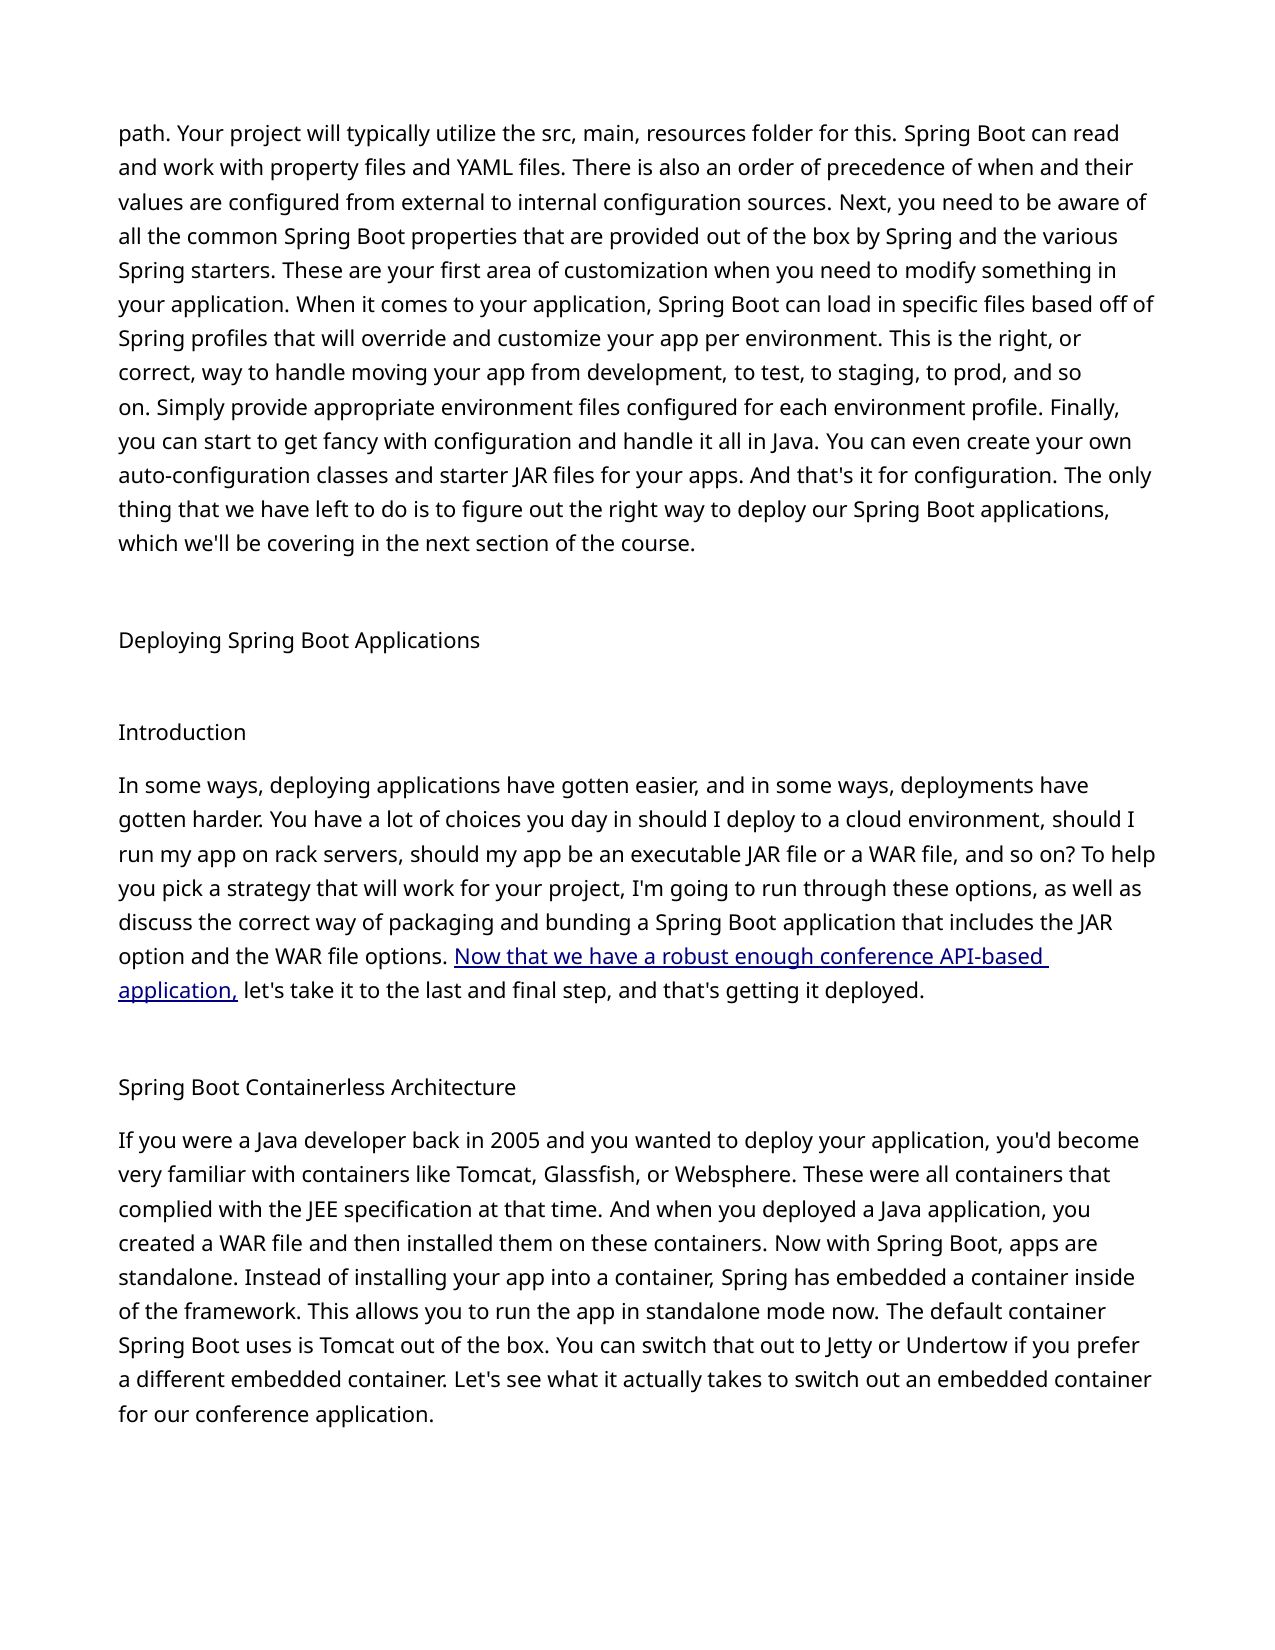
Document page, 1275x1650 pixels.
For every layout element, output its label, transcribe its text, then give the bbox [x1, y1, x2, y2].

subtitle Deploying Spring Boot Applications [118, 625, 1157, 654]
subtitle Introduction [118, 717, 1157, 747]
text If you were a Java developer back in 2005 and you wanted to deploy your application, you'd become very familiar with containers like Tomcat, Glassfish, or Websphere. These were all containers that complied with the JEE specification at that time. And when you deployed a Java application, you created a WAR file and then installed them on these containers. Now with Spring Boot, apps are standalone. Instead of installing your app into a container, Spring has embedded a container inside of the framework. This allows you to run the app in standalone mode now. The default container Spring Boot uses is Tomcat out of the box. You can switch that out to Jetty or Undertow if you prefer a different embedded container. Let's see what it actually takes to switch out an embedded container for our conference application. [118, 1125, 1157, 1428]
text In some ways, deploying applications have gotten easier, and in some ways, deployments have gotten harder. You have a lot of choices you day in should I deploy to a cloud environment, should I run my app on rack servers, should my app be an executable JAR file or a WAR file, and so on? To help you pick a strategy that will work for your project, I'm going to run through these options, as well as discuss the correct way of packaging and bunding a Spring Boot application that includes the JAR option and the WAR file options. Now that we have a robust enough conference API-based application, let's take it to the last and final step, and that's getting it deployed. [118, 770, 1157, 1005]
subtitle Spring Boot Containerless Architecture [118, 1072, 1157, 1102]
text path. Your project will typically utilize the src, main, resources folder for this. Spring Boot can read and work with property files and YAML files. There is also an order of precedence of when and their values are configured from external to internal configuration sources. Next, you need to be aware of all the common Spring Boot properties that are provided out of the box by Spring and the various Spring starters. These are your first area of customization when you need to modify something in your application. When it comes to your application, Spring Boot can load in specific files based off of Spring profiles that will override and customize your app per environment. This is the right, or correct, way to handle moving your app from development, to test, to staging, to prod, and so on. Simply provide appropriate environment files configured for each environment profile. Finally, you can start to get fancy with configuration and handle it all in Java. You can even create your own auto-configuration classes and starter JAR files for your apps. And that's it for configuration. The only thing that we have left to do is to figure out the right way to deploy our Spring Boot applications, which we'll be covering in the next section of the course. [118, 118, 1157, 558]
